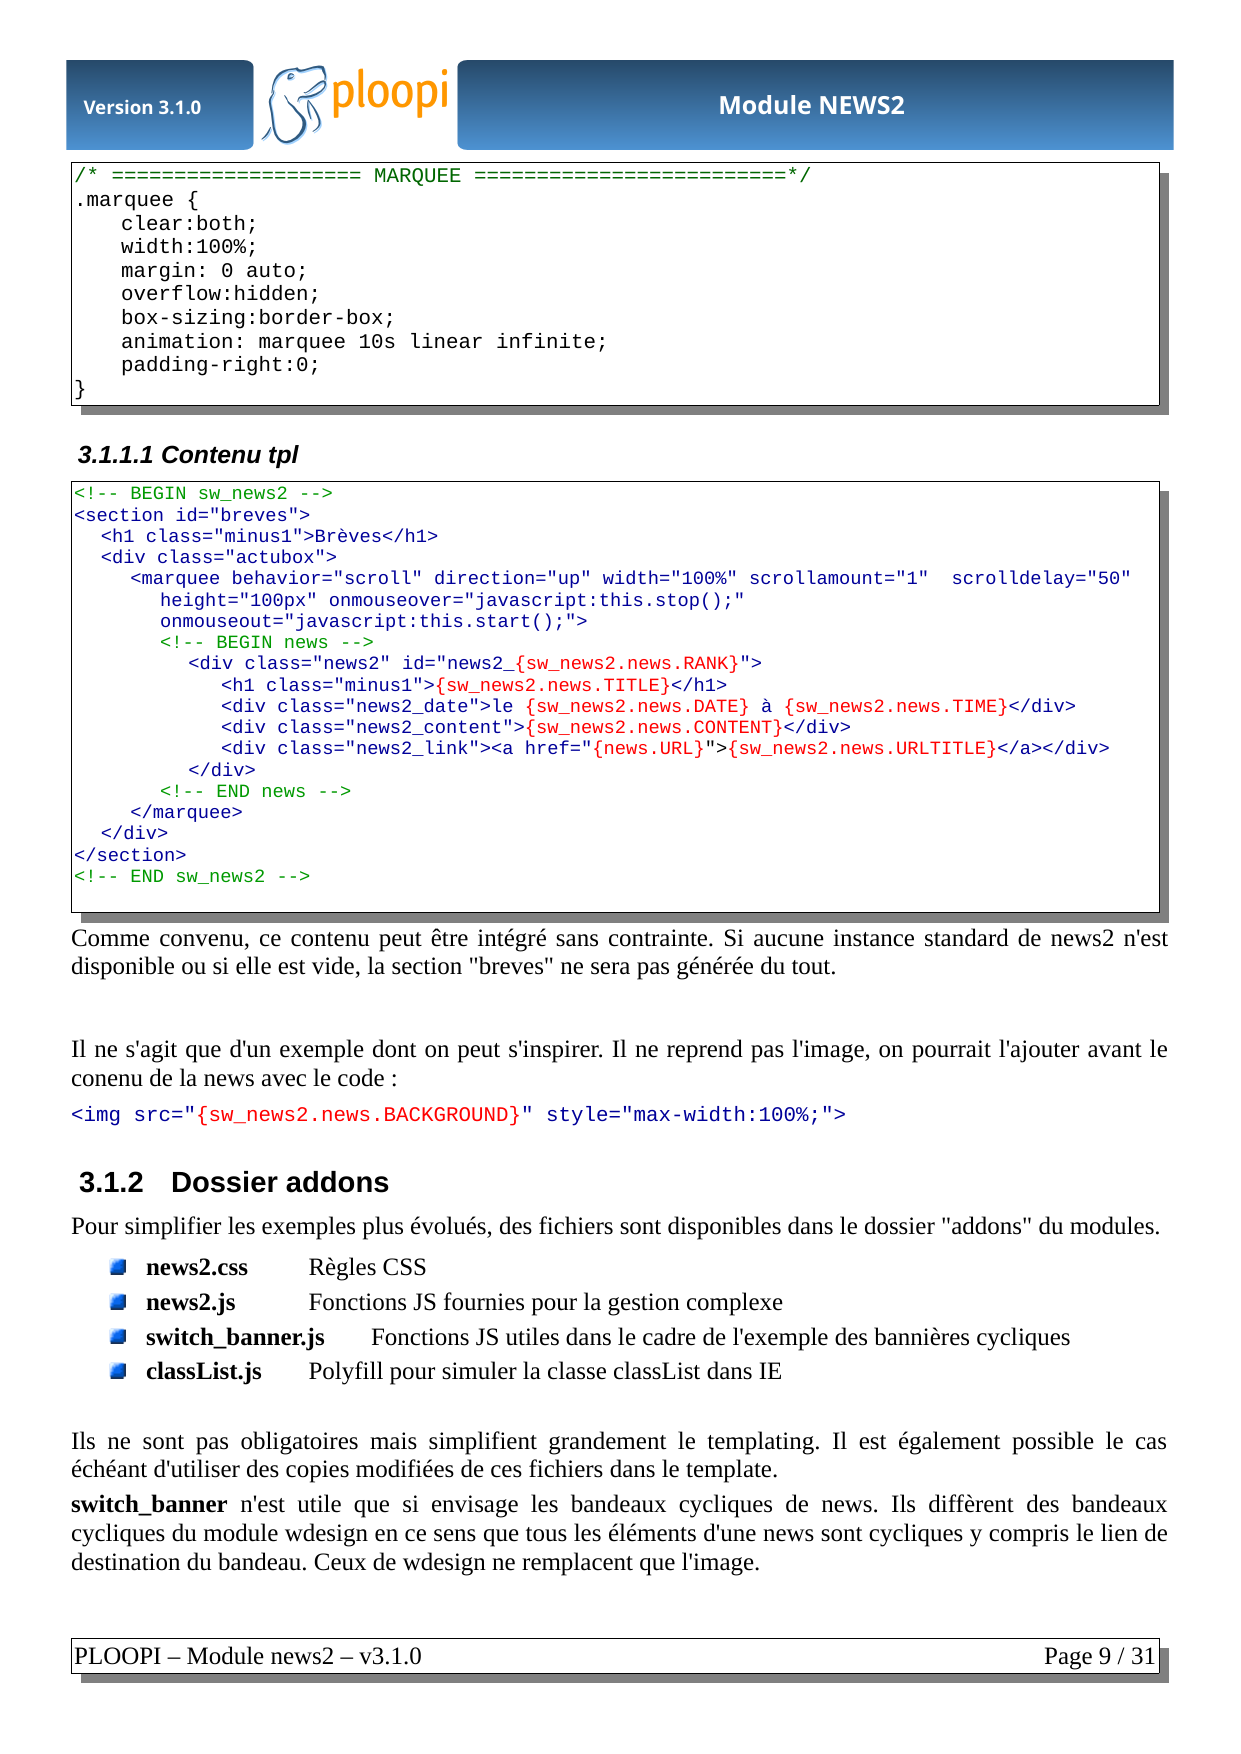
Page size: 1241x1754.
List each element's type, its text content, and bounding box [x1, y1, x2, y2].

text Comme convenu, ce contenu peut être intégré sans contrainte. Si aucune instance standard de news2 n'est disponible ou si elle est vide, la section "breves" ne sera pas générée du tout. [71, 923, 1169, 980]
text } [72, 375, 1159, 405]
text </section> [72, 842, 1159, 864]
picture [66, 59, 1174, 153]
list switch_banner.js Fonctions JS utiles dans le cadre de l'exemple des bannières cycliques [108, 1322, 1169, 1350]
text <div class="news2" id="news2_{sw_news2.news.RANK}"> [72, 651, 1159, 672]
text Pour simplifier les exemples plus évolués, des fichiers sont disponibles dans le dossier "addons" du modules. [71, 1211, 1169, 1240]
text animation: marquee 10s linear infinite; [72, 328, 1159, 351]
text switch_banner n'est utile que si envisage les bandeaux cycliques de news. Ils diffèrent des bandeaux cycliques du module wdesign en ce sens que tous les éléments d'une news sont cycliques y compris le lien de destination du bandeau. Ceux de wdesign ne remplacent que l'image. [71, 1489, 1169, 1575]
text <marquee behavior="scroll" direction="up" width="100%" scrollamount="1" scrolldelay="50" [72, 566, 1159, 587]
text Ils ne sont pas obligatoires mais simplifient grandement le templating. Il est également possible le cas échéant d'utiliser des copies modifiées de ces fichiers dans le template. [71, 1426, 1169, 1483]
text <div class="news2_link"><a href="{news.URL}">{sw_news2.news.URLTITLE}</a></div> [72, 736, 1159, 757]
text <h1 class="minus1">Brèves</h1> [72, 524, 1159, 545]
subtitle Dossier addons [71, 1165, 1169, 1198]
text <section id="breves"> [72, 502, 1159, 524]
list news2.css Règles CSS [108, 1252, 1169, 1281]
text width:100%; [72, 233, 1159, 257]
text </div> [72, 757, 1159, 779]
text <img src="{sw_news2.news.BACKGROUND}" style="max-width:100%;"> [71, 1104, 1169, 1127]
list classList.js Polyfill pour simuler la classe classList dans IE [108, 1356, 1169, 1385]
text <!-- END news --> [72, 779, 1159, 800]
text margin: 0 auto; [72, 257, 1159, 280]
picture [109, 1362, 126, 1379]
text <div class="actubox"> [72, 545, 1159, 566]
text <!-- BEGIN news --> [72, 630, 1159, 651]
text overflow:hidden; [72, 280, 1159, 304]
text .marquee { [72, 186, 1159, 209]
text <!-- END sw_news2 --> [72, 864, 1159, 888]
text </marquee> [72, 800, 1159, 821]
text <div class="news2_date">le {sw_news2.news.DATE} à {sw_news2.news.TIME}</div> [72, 694, 1159, 715]
subtitle Contenu tpl [71, 440, 1169, 469]
picture [109, 1293, 126, 1310]
picture [109, 1258, 126, 1275]
text <h1 class="minus1">{sw_news2.news.TITLE}</h1> [72, 672, 1159, 694]
text box-sizing:border-box; [72, 304, 1159, 328]
text clear:both; [72, 209, 1159, 233]
text /* ==================== MARQUEE =========================*/ [72, 163, 1159, 186]
text <div class="news2_content">{sw_news2.news.CONTENT}</div> [72, 715, 1159, 736]
picture [109, 1328, 126, 1344]
text onmouseout="javascript:this.start();"> [72, 609, 1159, 630]
text <!-- BEGIN sw_news2 --> [72, 482, 1159, 502]
text </div> [72, 821, 1159, 842]
text padding-right:0; [72, 351, 1159, 375]
text height="100px" onmouseover="javascript:this.stop();" [72, 587, 1159, 609]
text Il ne s'agit que d'un exemple dont on peut s'inspirer. Il ne reprend pas l'image, on pourrait l'ajouter avant le conenu de la news avec le code : [71, 1034, 1169, 1091]
list news2.js Fonctions JS fournies pour la gestion complexe [108, 1287, 1169, 1316]
